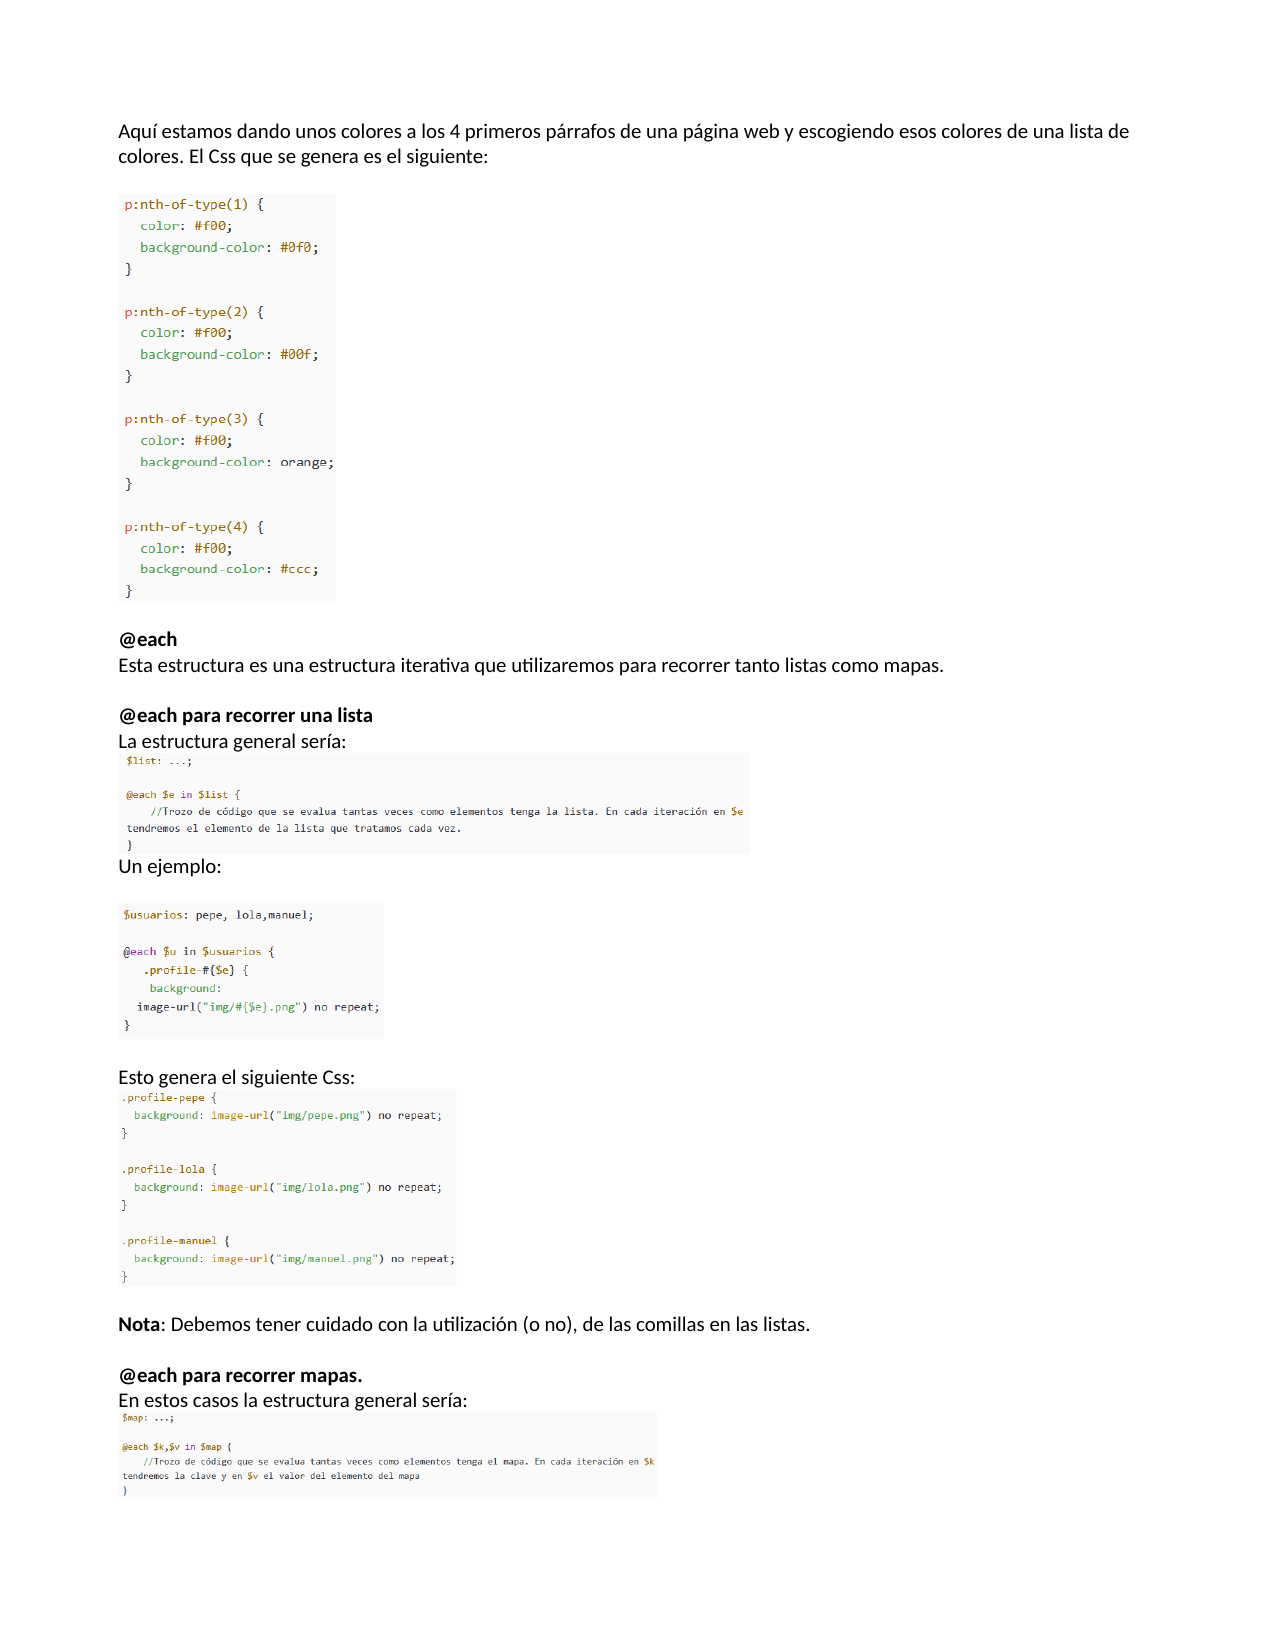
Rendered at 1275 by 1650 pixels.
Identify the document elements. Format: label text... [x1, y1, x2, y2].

picture [118, 1412, 658, 1497]
text @each para recorrer mapas. [118, 1362, 1157, 1387]
text En estos casos la estructura general sería: [118, 1387, 1157, 1413]
text Esta estructura es una estructura iterativa que utilizaremos para recorrer tanto listas como mapas. [118, 652, 1157, 677]
text Esto genera el siguiente Css: [118, 1064, 1157, 1089]
picture [118, 903, 384, 1039]
picture [118, 753, 750, 854]
picture [118, 1089, 457, 1286]
text Un ejemplo: [118, 853, 1157, 878]
text Nota: Debemos tener cuidado con la utilización (o no), de las comillas en las listas. [118, 1311, 1157, 1336]
text Aquí estamos dando unos colores a los 4 primeros párrafos de una página web y escogiendo esos colores de una lista de colores. El Css que se genera es el siguiente: [118, 118, 1157, 169]
picture [118, 194, 336, 601]
text @each para recorrer una lista [118, 703, 1157, 728]
text La estructura general sería: [118, 728, 1157, 753]
text @each [118, 626, 1157, 652]
